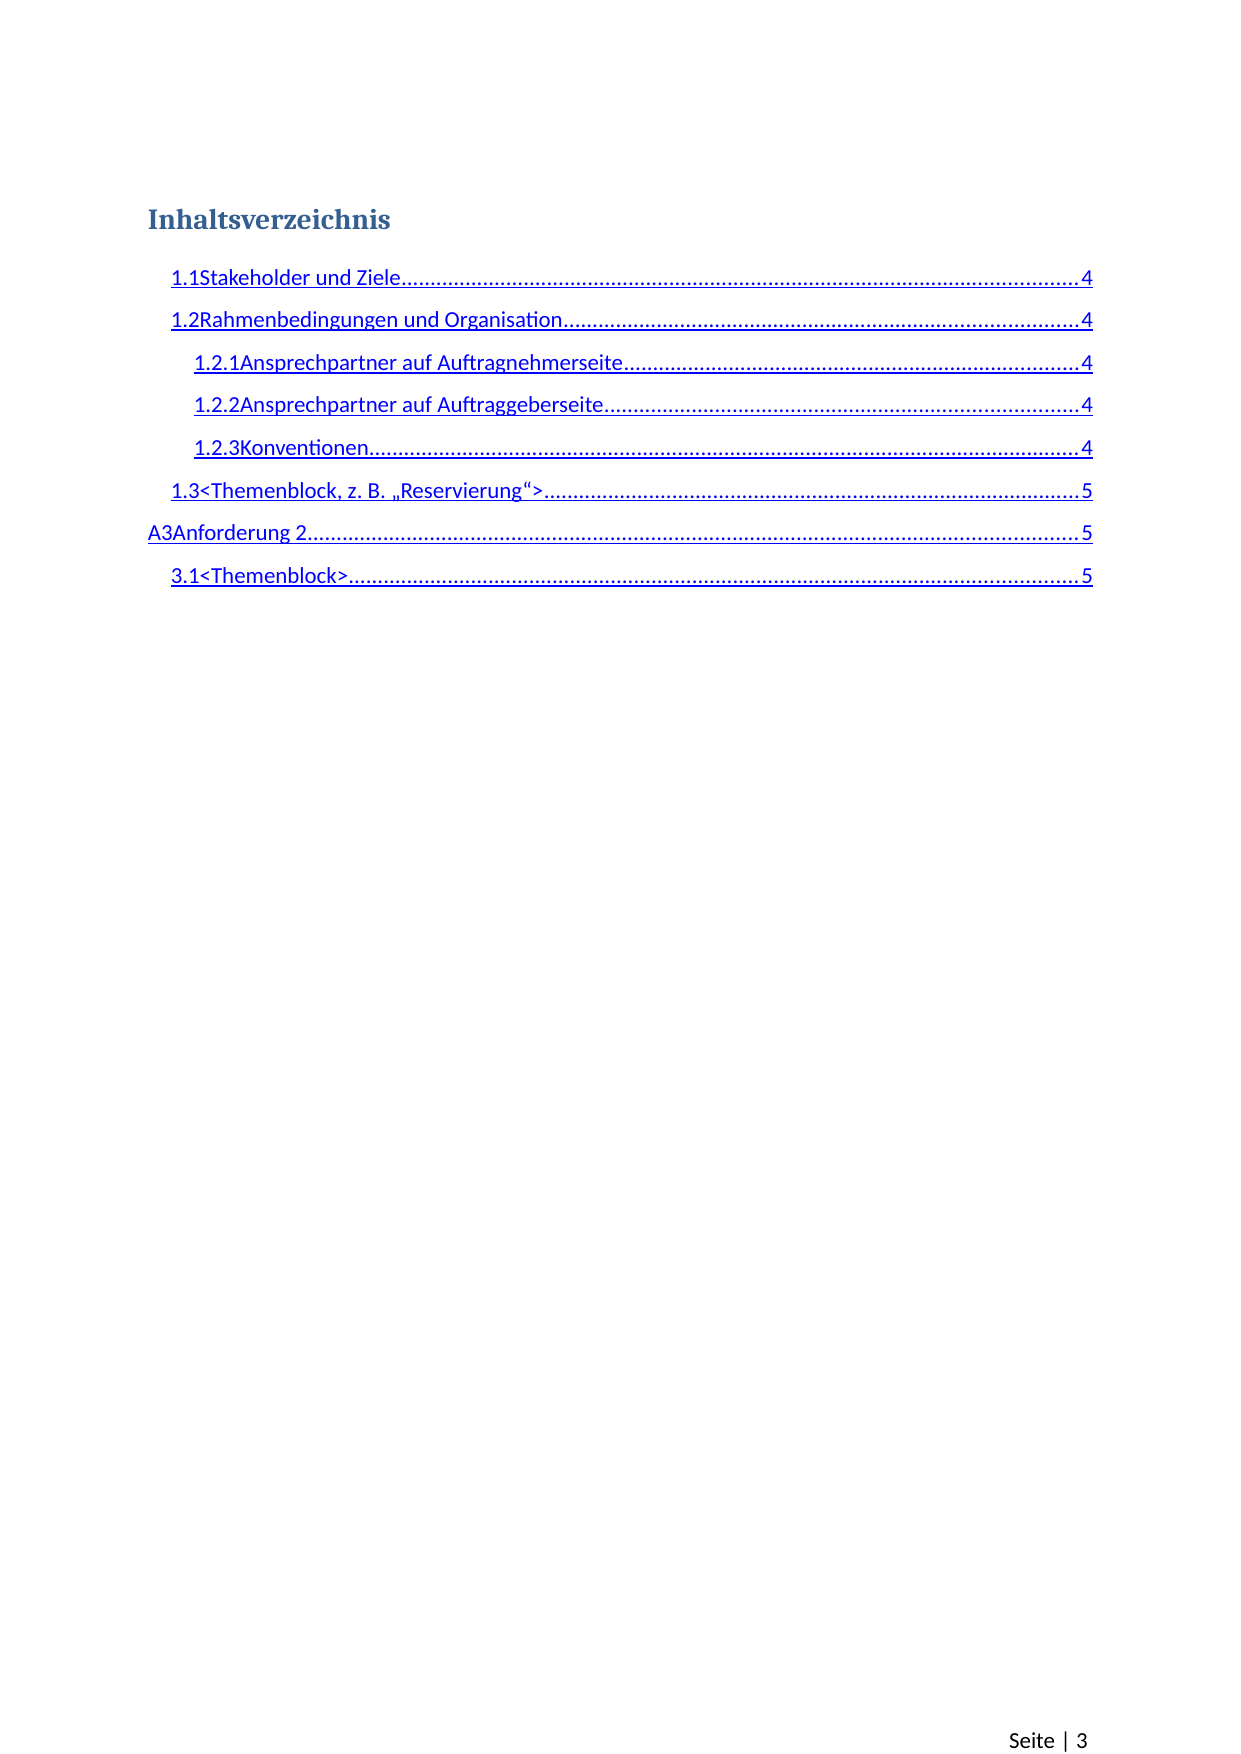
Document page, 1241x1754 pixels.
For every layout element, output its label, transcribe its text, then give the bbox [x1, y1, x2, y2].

text 1.2.1Ansprechpartner auf Auftragnehmerseite 4 [193, 348, 1093, 372]
text 1.2.3Konventionen 4 [193, 433, 1093, 457]
text 1.3<Themenblock, z. B. „Reservierung“> 5 [171, 476, 1093, 500]
text 3.1<Themenblock> 5 [171, 561, 1093, 585]
text 1.2.2Ansprechpartner auf Auftraggeberseite 4 [193, 391, 1093, 415]
text 1.1Stakeholder und Ziele 4 [171, 263, 1093, 287]
text A3Anforderung 2 5 [148, 518, 1093, 543]
text Inhaltsverzeichnis [148, 203, 1093, 237]
text 1.2Rahmenbedingungen und Organisation 4 [171, 305, 1093, 329]
